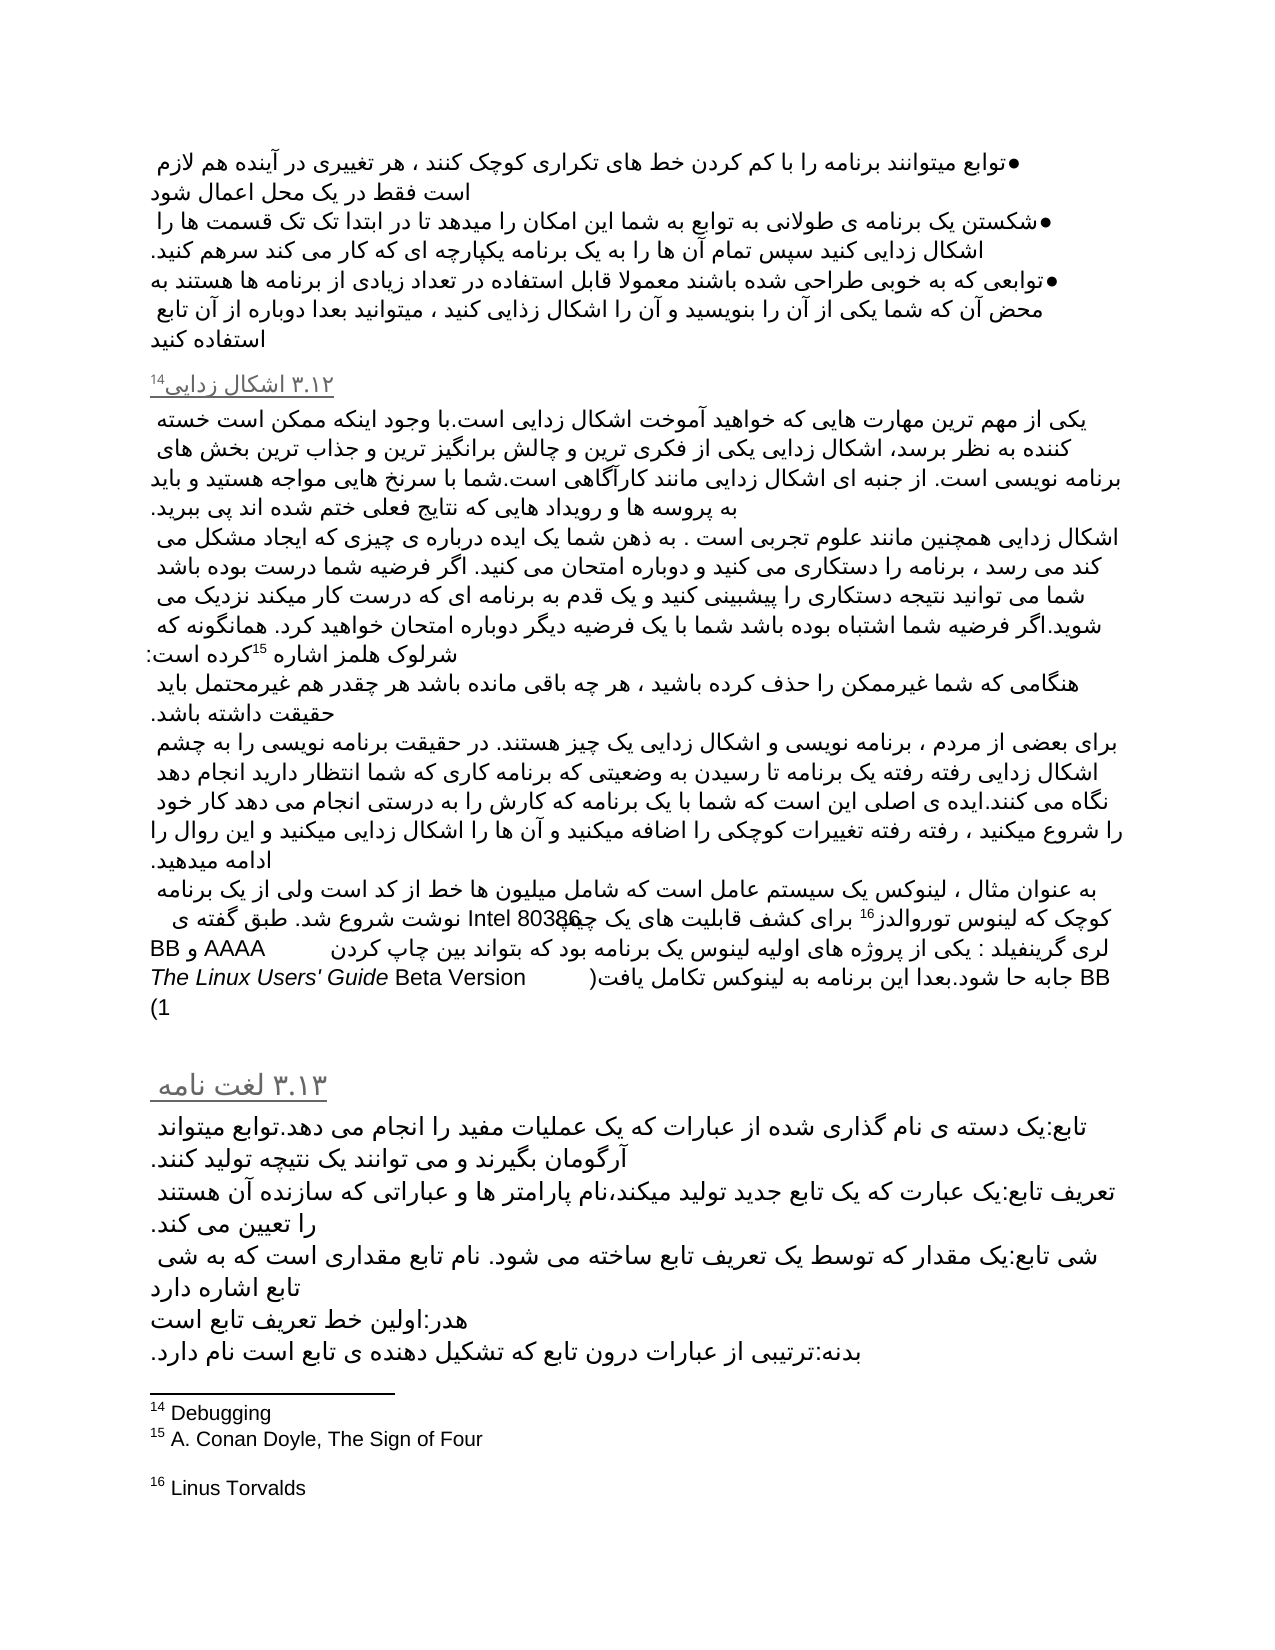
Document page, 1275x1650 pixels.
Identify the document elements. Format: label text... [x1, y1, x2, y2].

text یکی از مهم ترین مهارت هایی که خواهید آموخت اشکال زدایی است.با وجود اینکه ممکن است خسته کننده به نظر برسد، اشکال زدایی یکی از فکری ترین و چالش برانگیز ترین و جذاب ترین بخش های برنامه نویسی است. از جنبه ای اشکال زدایی مانند کارآگاهی است.شما با سرنخ هایی مواجه هستید و باید به پروسه ها و رویداد هایی که نتایج فعلی ختم شده اند پی ببرید. [150, 407, 1125, 520]
text تابع:یک دسته ی نام گذاری شده از عبارات که یک عملیات مفید را انجام می دهد.توابع میتواند آرگومان بگیرند و می توانند یک نتیچه تولید کنند. [150, 1113, 1125, 1173]
text هنگامی که شما غیرممکن را حذف کرده باشید ، هر چه باقی مانده باشد هر چقدر هم غیرمحتمل باید حقیقت داشته باشد. [150, 671, 1125, 726]
text بدنه:ترتیبی از عبارات درون تابع که تشکیل دهنده ی تابع است نام دارد. [150, 1338, 1125, 1366]
subtitle ۳.۱۳ لغت نامه [150, 1069, 1125, 1108]
text به عنوان مثال ، لینوکس یک سیستم عامل است که شامل میلیون ها خط از کد است ولی از یک برنامه کوچک که لینوس توروالدز برای کشف قابلیت های یک چیپ Intel 80386 نوشت شروع شد. طبق گفته ی لری گرینفیلد : یکی از پروژه های اولیه لینوس یک برنامه بود که بتواند بین چاپ کردن AAAA و ‌‌BBBB جابه حا شود.بعدا این برنامه به لینوکس تکامل یافت( The Linux Users' Guide Beta Version 1) [150, 877, 1125, 1020]
text برای بعضی از مردم ، برنامه نویسی و اشکال زدایی یک چیز هستند. در حقیقت برنامه نویسی را به چشم اشکال زدایی رفته رفته یک برنامه تا رسیدن به وضعیتی که برنامه کاری که شما انتظار دارید انجام دهد نگاه می کنند.ایده ی اصلی این است که شما با یک برنامه که کارش را به درستی انجام می دهد کار خود را شروع میکنید ، رفته رفته تغییرات کوچکی را اضافه میکنید و آن ها را اشکال زدایی میکنید و این روال را ادامه میدهید. [150, 730, 1125, 873]
list شکستن یک برنامه ی طولانی به توابع به شما این امکان را میدهد تا در ابتدا تک تک قسمت ها را اشکال زدایی کنید سپس تمام آن ها را به یک برنامه یکپارچه ای که کار می کند سرهم کنید. [150, 209, 1087, 264]
list توابع میتوانند برنامه را با کم کردن خط های تکراری کوچک کنند ، هر تغییری در آینده هم لازم است فقط در یک محل اعمال شود [150, 150, 1087, 205]
text شی تابع:یک مقدار که توسط یک تعریف تابع ساخته می شود. نام تابع مقداری است که به شی تابع اشاره دارد [150, 1242, 1125, 1302]
text تعریف تابع:یک عبارت که یک تابع جدید تولید میکند،‌نام پارامتر ها و عباراتی که سازنده آن هستند را تعیین می کند. [150, 1177, 1125, 1237]
text Linus Torvalds [150, 1474, 1125, 1500]
text هدر:اولین خط تعریف تابع است [150, 1306, 1125, 1334]
subtitle ۳.۱۲ اشکال زدایی [150, 372, 1125, 402]
text Debugging [150, 1400, 1125, 1426]
text A. Conan Doyle, The Sign of Four [150, 1426, 1125, 1451]
list توابعی که به خوبی طراحی شده باشند معمولا قابل استفاده در تعداد زیادی از برنامه ها هستند به محض آن که شما یکی از آن را بنویسید و آن را اشکال زذایی کنید ، میتوانید بعدا دوباره از آن تابع استفاده کنید [150, 267, 1087, 352]
text اشکال زدایی همچنین مانند علوم تجربی است . به ذهن شما یک ایده درباره ی چیزی که ایجاد مشکل می کند می رسد ، برنامه را دستکاری می کنید و دوباره امتحان می کنید. اگر فرضیه شما درست بوده باشد شما می توانید نتیجه دستکاری را پیشبینی کنید و یک قدم به برنامه ای که درست کار میکند نزدیک می شوید.اگر فرضیه شما اشتباه بوده باشد شما با یک فرضیه دیگر دوباره امتحان خواهید کرد. همانگونه که شرلوک هلمز اشاره کرده است: [150, 524, 1125, 667]
